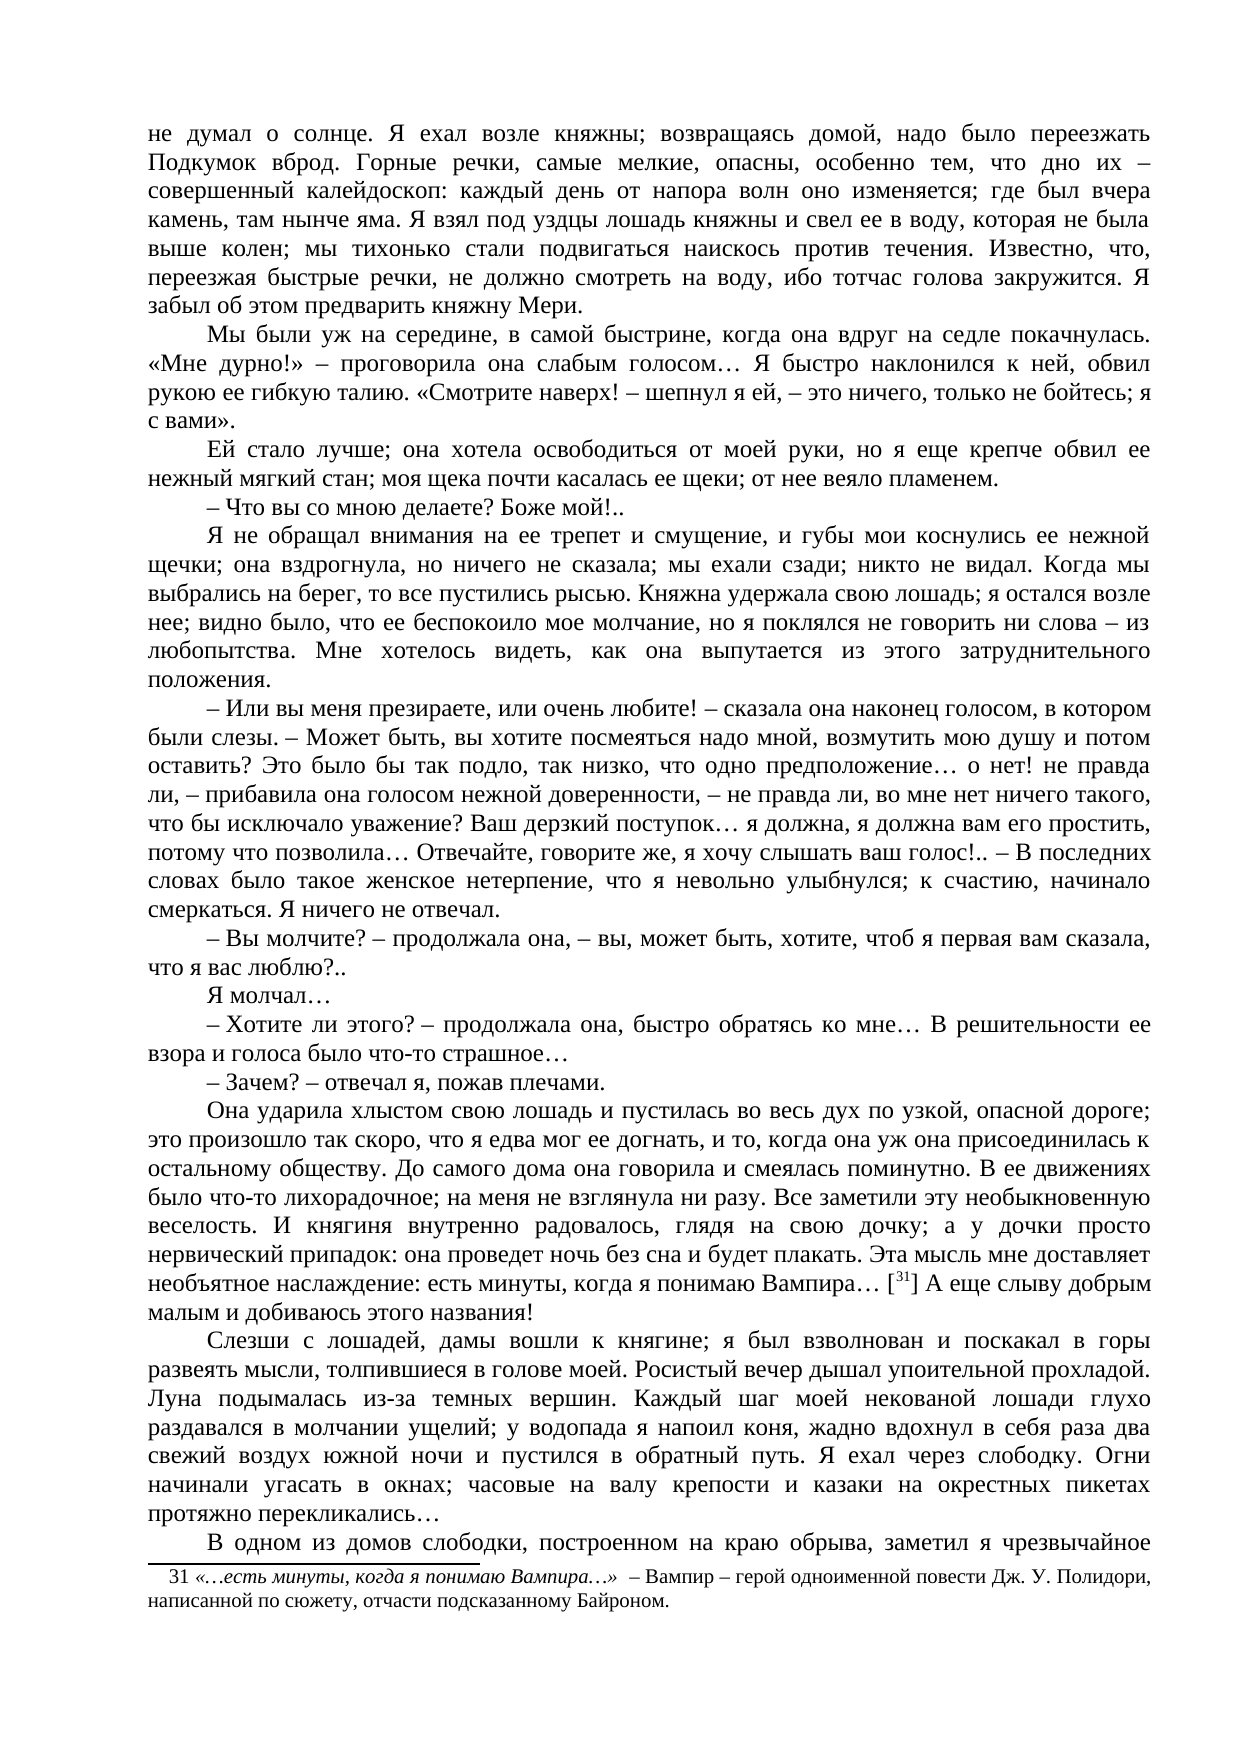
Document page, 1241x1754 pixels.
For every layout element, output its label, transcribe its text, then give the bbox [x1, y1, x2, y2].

text Она ударила хлыстом свою лошадь и пустилась во весь дух по узкой, опасной дороге; это произошло так скоро, что я едва мог ее догнать, и то, когда она уж она присоединилась к остальному обществу. До самого дома она говорила и смеялась поминутно. В ее движениях было что-то лихорадочное; на меня не взглянула ни разу. Все заметили эту необыкновенную веселость. И княгиня внутренно радовалось, глядя на свою дочку; а у дочки просто нервический припадок: она проведет ночь без сна и будет плакать. Эта мысль мне доставляет необъятное наслаждение: есть минуты, когда я понимаю Вампира… [] А еще слыву добрым малым и добиваюсь этого названия! [148, 1096, 1152, 1326]
text Мы были уж на середине, в самой быстрине, когда она вдруг на седле покачнулась. «Мне дурно!» – проговорила она слабым голосом… Я быстро наклонился к ней, обвил рукою ее гибкую талию. «Смотрите наверх! – шепнул я ей, – это ничего, только не бойтесь; я с вами». [148, 319, 1152, 434]
text Слезши с лошадей, дамы вошли к княгине; я был взволнован и поскакал в горы развеять мысли, толпившиеся в голове моей. Росистый вечер дышал упоительной прохладой. Луна подымалась из-за темных вершин. Каждый шаг моей некованой лошади глухо раздавался в молчании ущелий; у водопада я напоил коня, жадно вдохнул в себя раза два свежий воздух южной ночи и пустился в обратный путь. Я ехал через слободку. Огни начинали угасать в окнах; часовые на валу крепости и казаки на окрестных пикетах протяжно перекликались… [148, 1326, 1152, 1527]
text Я молчал… [148, 981, 1152, 1009]
text не думал о солнце. Я ехал возле княжны; возвращаясь домой, надо было переезжать Подкумок вброд. Горные речки, самые мелкие, опасны, особенно тем, что дно их – совершенный калейдоскоп: каждый день от напора волн оно изменяется; где был вчера камень, там нынче яма. Я взял под уздцы лошадь княжны и свел ее в воду, которая не была выше колен; мы тихонько стали подвигаться наискось против течения. Известно, что, переезжая быстрые речки, не должно смотреть на воду, ибо тотчас голова закружится. Я забыл об этом предварить княжну Мери. [148, 118, 1152, 319]
text «…есть минуты, когда я понимаю Вампира…» – Вампир – герой одноименной повести Дж. У. Полидори, написанной по сюжету, отчасти подсказанному Байроном. [148, 1564, 1152, 1612]
text – Или вы меня презираете, или очень любите! – сказала она наконец голосом, в котором были слезы. – Может быть, вы хотите посмеяться надо мной, возмутить мою душу и потом оставить? Это было бы так подло, так низко, что одно предположение… о нет! не правда ли, – прибавила она голосом нежной доверенности, – не правда ли, во мне нет ничего такого, что бы исключало уважение? Ваш дерзкий поступок… я должна, я должна вам его простить, потому что позволила… Отвечайте, говорите же, я хочу слышать ваш голос!.. – В последних словах было такое женское нетерпение, что я невольно улыбнулся; к счастию, начинало смеркаться. Я ничего не отвечал. [148, 693, 1152, 923]
text – Зачем? – отвечал я, пожав плечами. [148, 1067, 1152, 1096]
text Ей стало лучше; она хотела освободиться от моей руки, но я еще крепче обвил ее нежный мягкий стан; моя щека почти касалась ее щеки; от нее веяло пламенем. [148, 434, 1152, 492]
text – Хотите ли этого? – продолжала она, быстро обратясь ко мне… В решительности ее взора и голоса было что-то страшное… [148, 1009, 1152, 1067]
text Я не обращал внимания на ее трепет и смущение, и губы мои коснулись ее нежной щечки; она вздрогнула, но ничего не сказала; мы ехали сзади; никто не видал. Когда мы выбрались на берег, то все пустились рысью. Княжна удержала свою лошадь; я остался возле нее; видно было, что ее беспокоило мое молчание, но я поклялся не говорить ни слова – из любопытства. Мне хотелось видеть, как она выпутается из этого затруднительного положения. [148, 521, 1152, 693]
text В одном из домов слободки, построенном на краю обрыва, заметил я чрезвычайное [148, 1527, 1152, 1556]
text – Что вы со мною делаете? Боже мой!.. [148, 492, 1152, 521]
text – Вы молчите? – продолжала она, – вы, может быть, хотите, чтоб я первая вам сказала, что я вас люблю?.. [148, 923, 1152, 981]
